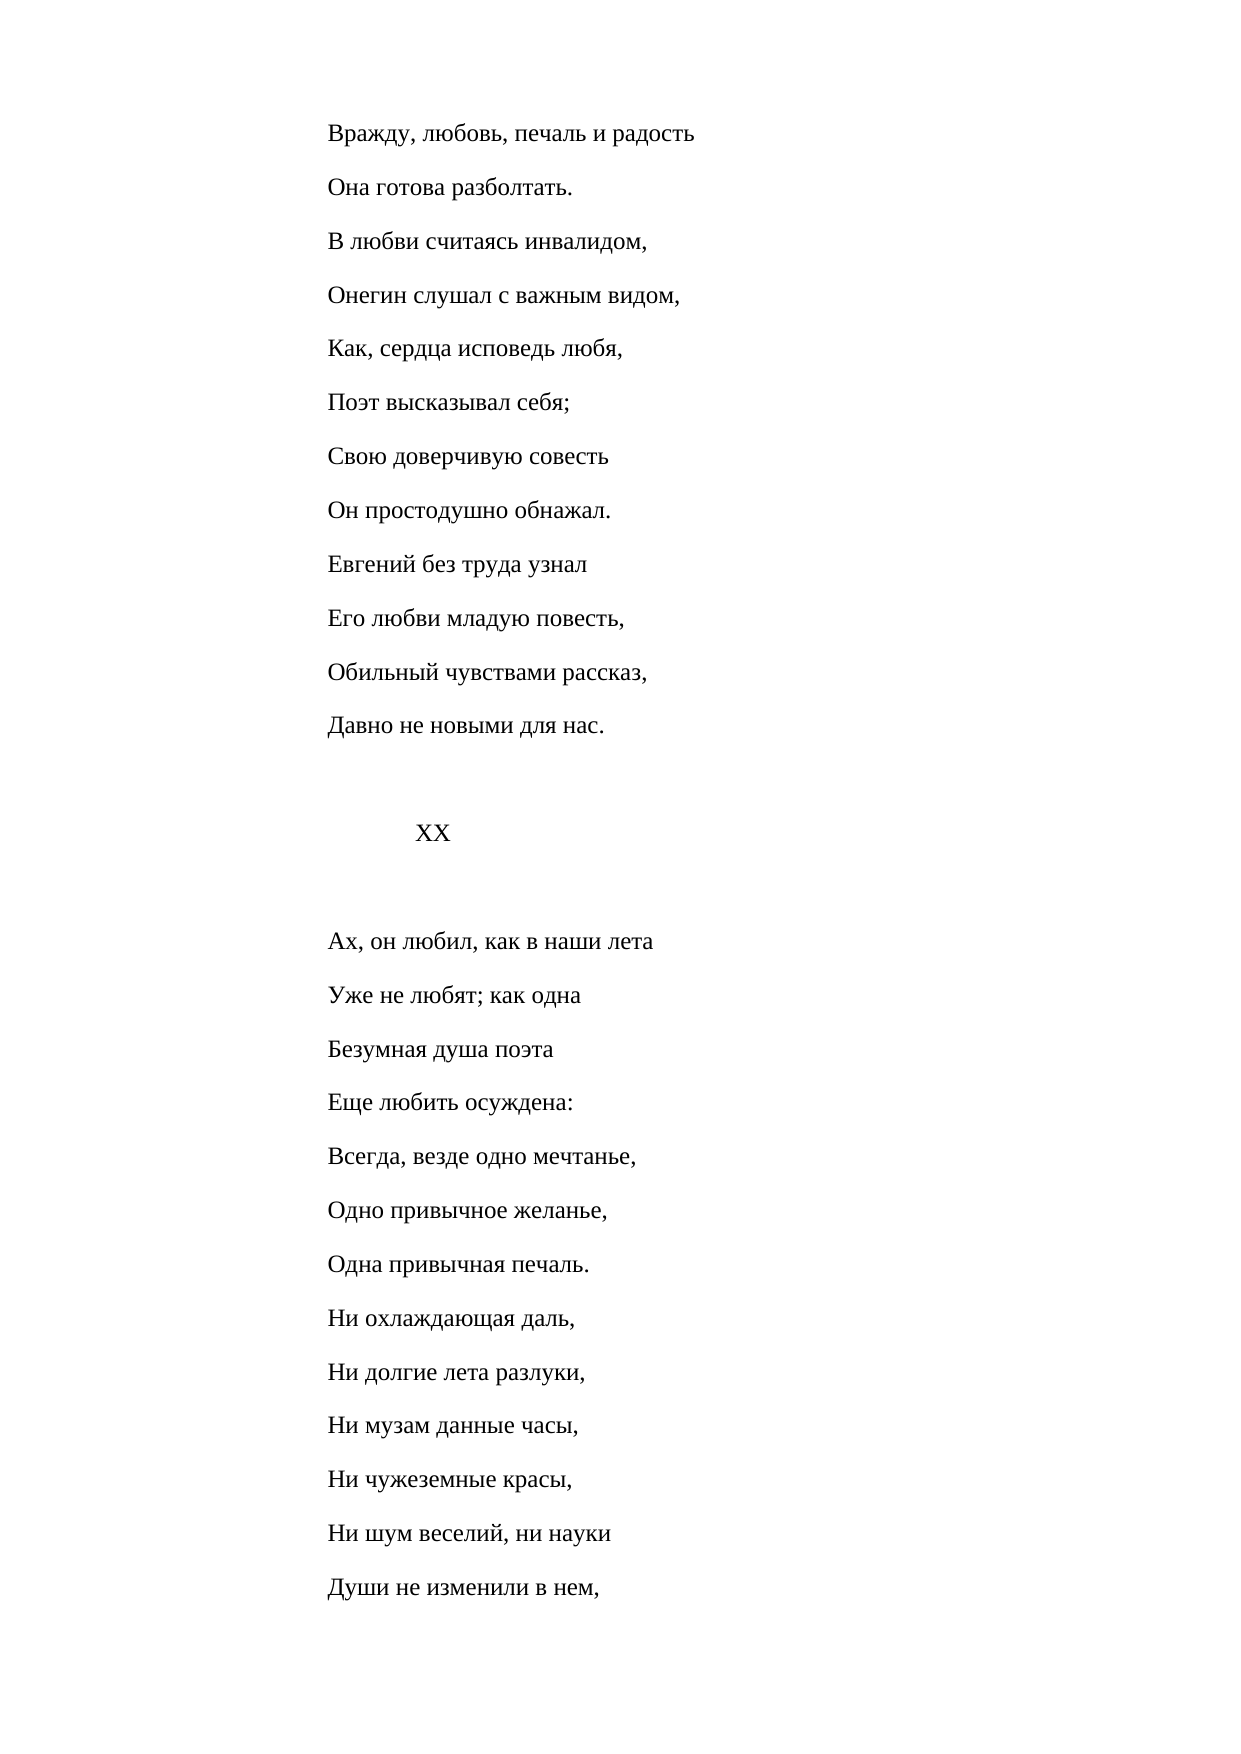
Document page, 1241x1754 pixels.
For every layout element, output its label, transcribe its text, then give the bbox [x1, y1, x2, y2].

text Онегин слушал с важным видом, [177, 280, 1152, 308]
text Ни долгие лета разлуки, [177, 1357, 1152, 1386]
text Безумная душа поэта [177, 1034, 1152, 1062]
text Одно привычное желанье, [177, 1195, 1152, 1224]
text Он простодушно обнажал. [177, 495, 1152, 524]
text Одна привычная печаль. [177, 1249, 1152, 1278]
text Ах, он любил, как в наши лета [177, 926, 1152, 955]
text Ни музам данные часы, [177, 1411, 1152, 1439]
text В любви считаясь инвалидом, [177, 226, 1152, 254]
text Уже не любят; как одна [177, 980, 1152, 1008]
text Ни шум веселий, ни науки [177, 1518, 1152, 1547]
text Его любви младую повесть, [177, 603, 1152, 632]
text Обильный чувствами рассказ, [177, 657, 1152, 685]
text Евгений без труда узнал [177, 549, 1152, 578]
text Поэт высказывал себя; [177, 387, 1152, 416]
text Еще любить осуждена: [177, 1087, 1152, 1116]
text Вражду, любовь, печаль и радость [177, 118, 1152, 147]
text Всегда, везде одно мечтанье, [177, 1141, 1152, 1170]
text Как, сердца исповедь любя, [177, 333, 1152, 362]
text Ни охлаждающая даль, [177, 1303, 1152, 1332]
text Она готова разболтать. [177, 172, 1152, 201]
text XX [177, 818, 1152, 847]
text Ни чужеземные красы, [177, 1464, 1152, 1493]
text Души не изменили в нем, [177, 1572, 1152, 1601]
text Давно не новыми для нас. [177, 711, 1152, 739]
text Свою доверчивую совесть [177, 441, 1152, 470]
